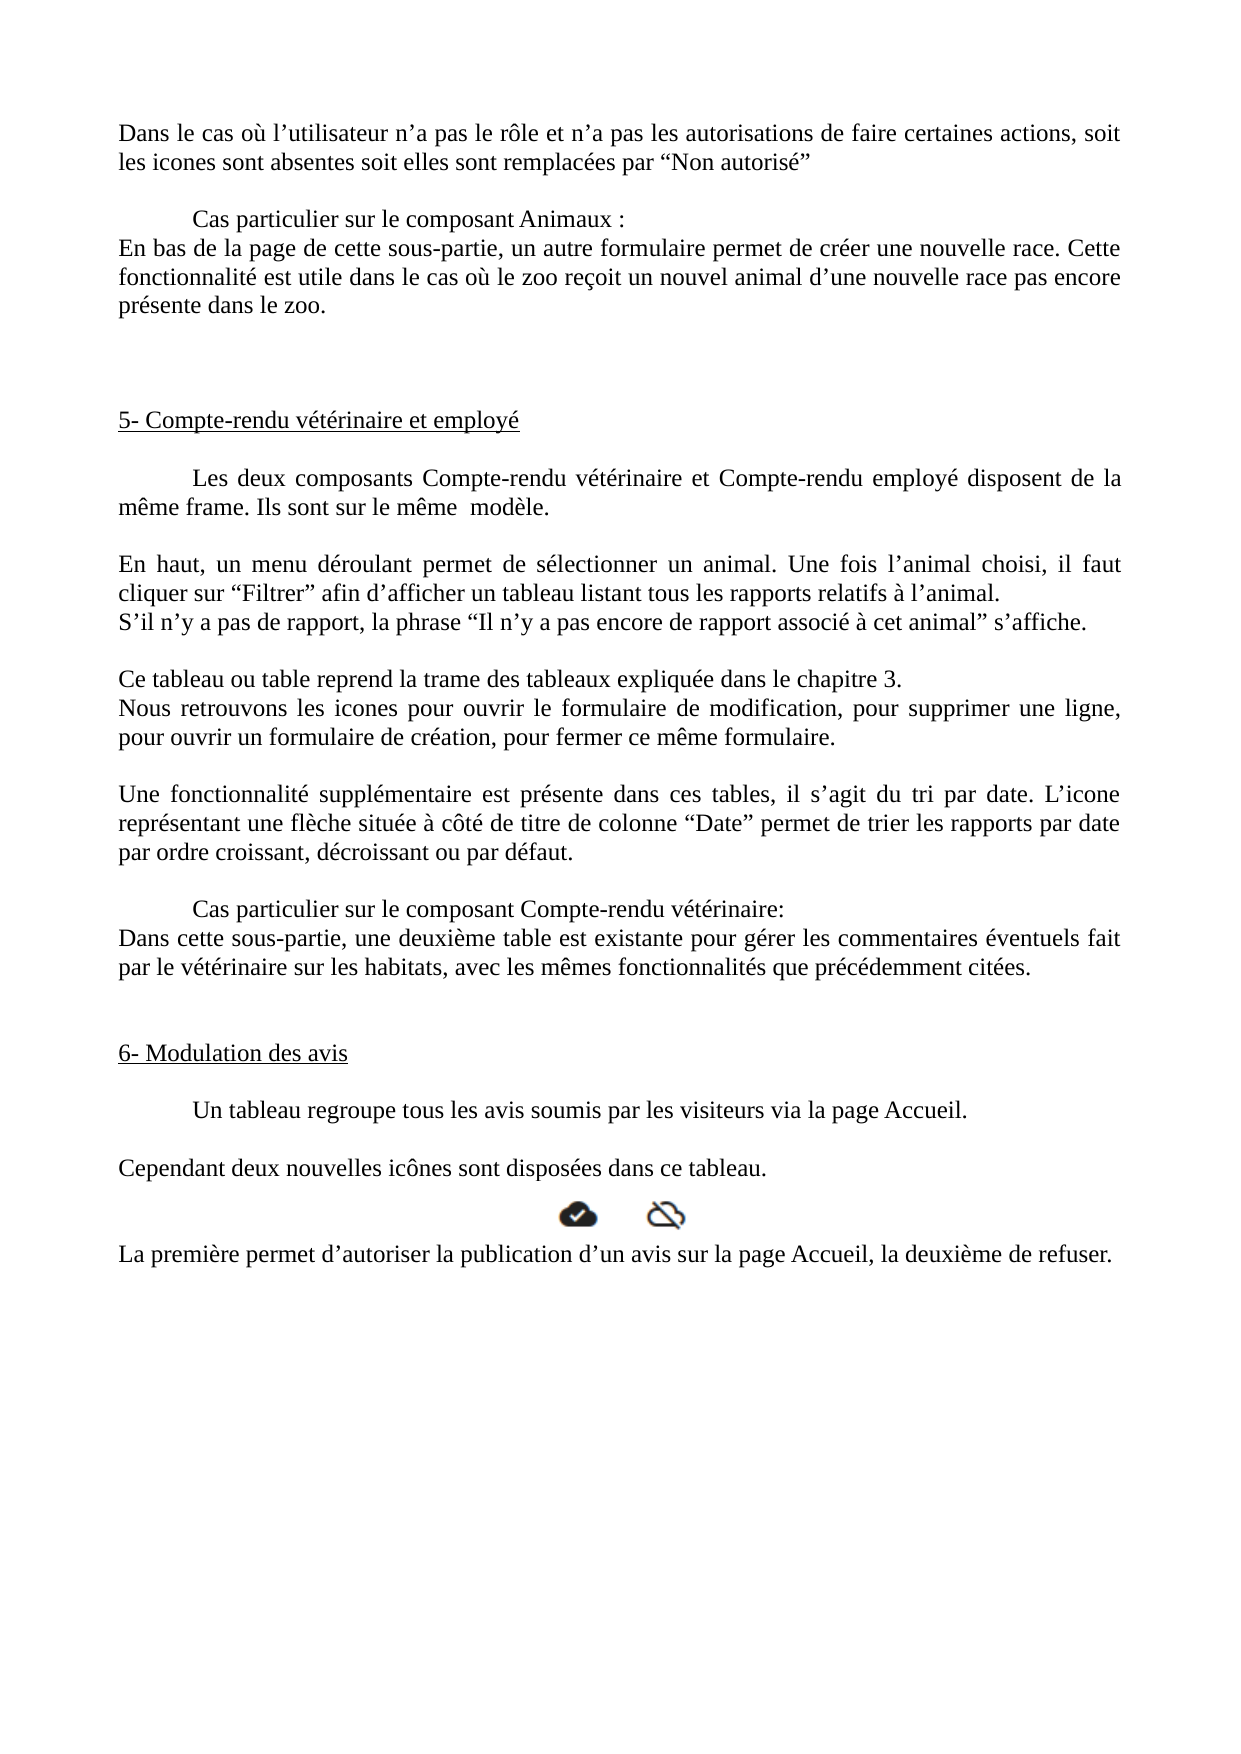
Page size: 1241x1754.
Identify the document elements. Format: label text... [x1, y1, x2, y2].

text Une fonctionnalité supplémentaire est présente dans ces tables, il s’agit du tri par date. L’icone représentant une flèche située à côté de titre de colonne “Date” permet de trier les rapports par date par ordre croissant, décroissant ou par défaut. [118, 779, 1122, 866]
text Cas particulier sur le composant Compte-rendu vétérinaire: [118, 894, 1122, 923]
text En haut, un menu déroulant permet de sélectionner un animal. Une fois l’animal choisi, il faut cliquer sur “Filtrer” afin d’afficher un tableau listant tous les rapports relatifs à l’animal. [118, 549, 1122, 607]
text 5- Compte-rendu vétérinaire et employé [118, 406, 1122, 434]
text Les deux composants Compte-rendu vétérinaire et Compte-rendu employé disposent de la même frame. Ils sont sur le même modèle. [118, 463, 1122, 521]
text Cependant deux nouvelles icônes sont disposées dans ce tableau. [118, 1153, 1122, 1182]
picture [535, 1181, 706, 1237]
text Dans le cas où l’utilisateur n’a pas le rôle et n’a pas les autorisations de faire certaines actions, soit les icones sont absentes soit elles sont remplacées par “Non autorisé” [118, 118, 1122, 176]
text Un tableau regroupe tous les avis soumis par les visiteurs via la page Accueil. [118, 1096, 1122, 1124]
text Dans cette sous-partie, une deuxième table est existante pour gérer les commentaires éventuels fait par le vétérinaire sur les habitats, avec les mêmes fonctionnalités que précédemment citées. [118, 923, 1122, 981]
text Nous retrouvons les icones pour ouvrir le formulaire de modification, pour supprimer une ligne, pour ouvrir un formulaire de création, pour fermer ce même formulaire. [118, 693, 1122, 751]
text S’il n’y a pas de rapport, la phrase “Il n’y a pas encore de rapport associé à cet animal” s’affiche. [118, 607, 1122, 636]
text Ce tableau ou table reprend la trame des tableaux expliquée dans le chapitre 3. [118, 664, 1122, 693]
text Cas particulier sur le composant Animaux : [118, 204, 1122, 233]
text La première permet d’autoriser la publication d’un avis sur la page Accueil, la deuxième de refuser. [118, 1239, 1122, 1268]
text 6- Modulation des avis [118, 1038, 1122, 1067]
text En bas de la page de cette sous-partie, un autre formulaire permet de créer une nouvelle race. Cette fonctionnalité est utile dans le cas où le zoo reçoit un nouvel animal d’une nouvelle race pas encore présente dans le zoo. [118, 233, 1122, 319]
